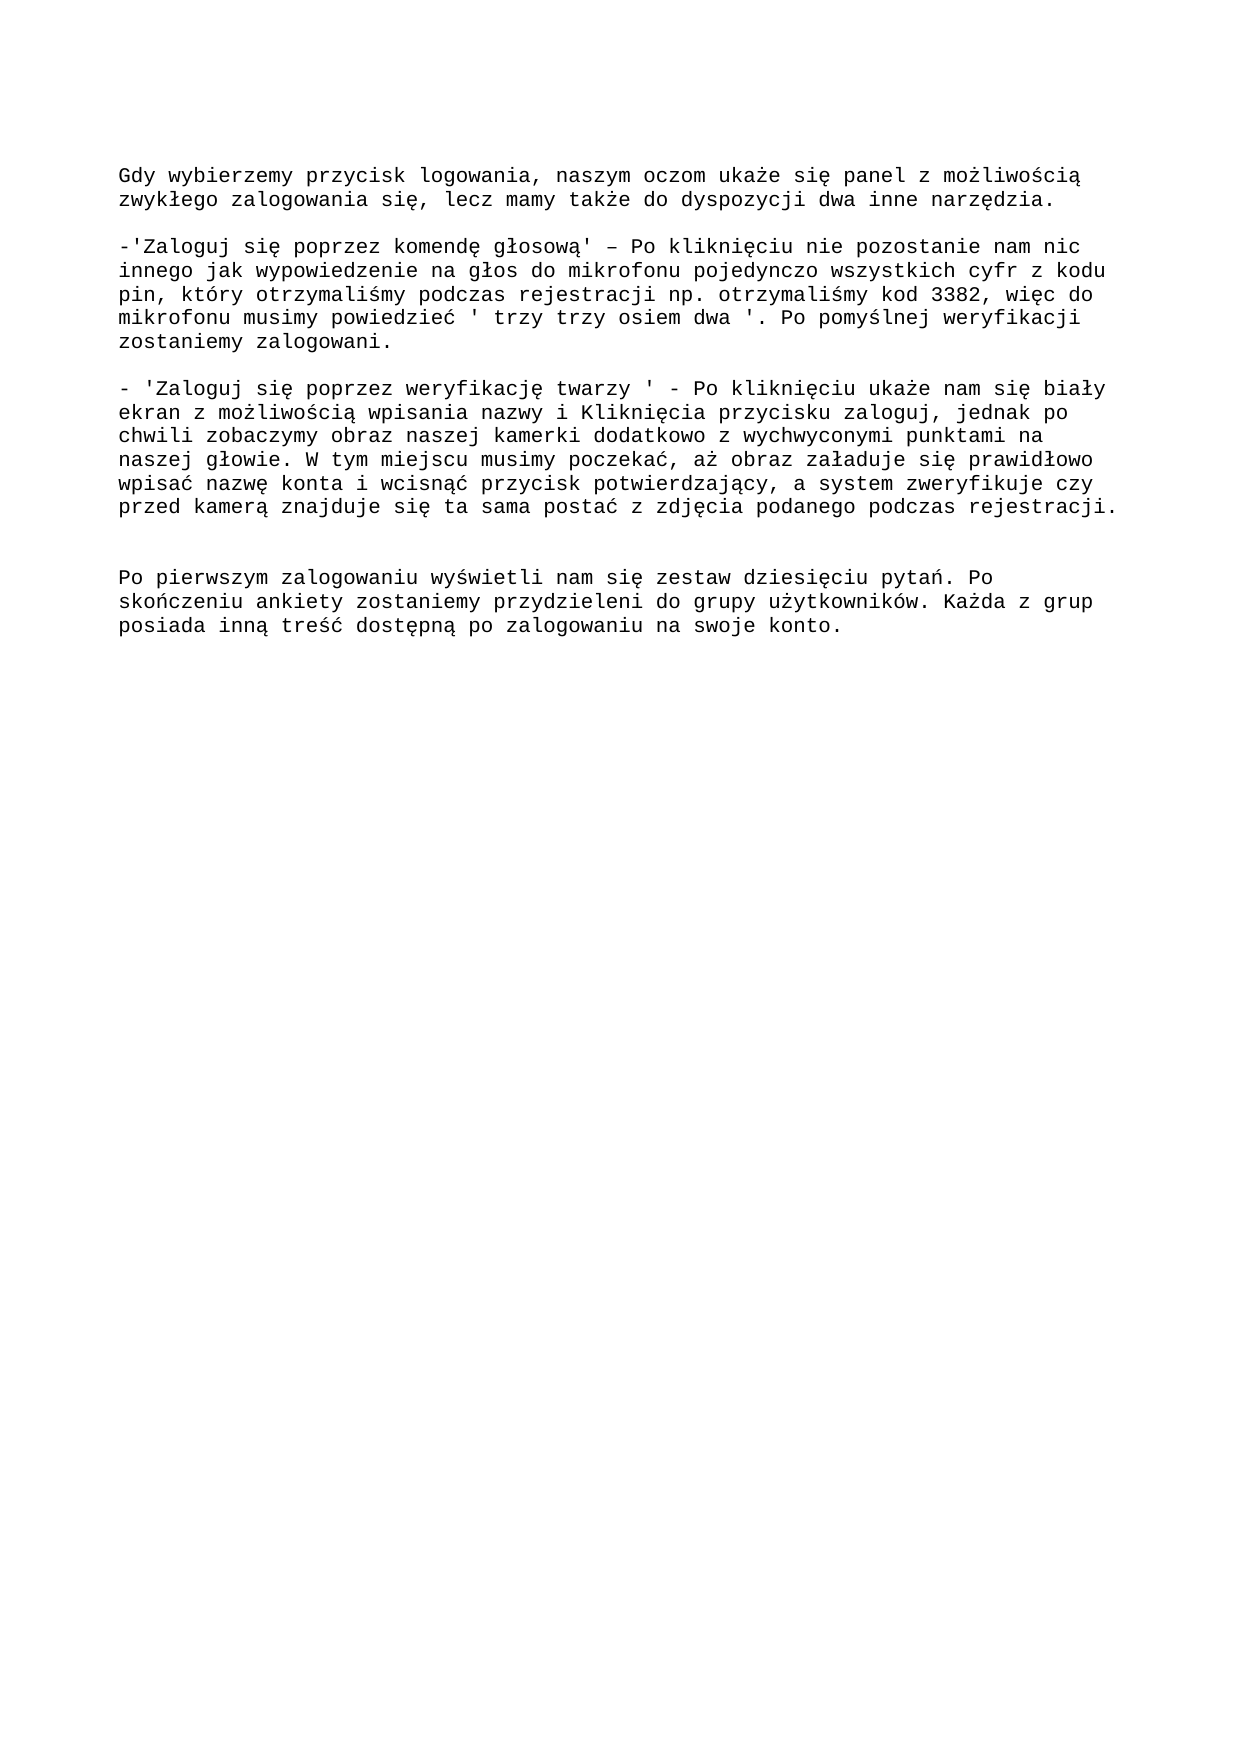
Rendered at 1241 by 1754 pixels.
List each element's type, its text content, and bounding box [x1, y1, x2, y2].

text - 'Zaloguj się poprzez weryfikację twarzy ' - Po kliknięciu ukaże nam się biały ekran z możliwością wpisania nazwy i Kliknięcia przycisku zaloguj, jednak po chwili zobaczymy obraz naszej kamerki dodatkowo z wychwyconymi punktami na naszej głowie. W tym miejscu musimy poczekać, aż obraz załaduje się prawidłowo wpisać nazwę konta i wcisnąć przycisk potwierdzający, a system zweryfikuje czy przed kamerą znajduje się ta sama postać z zdjęcia podanego podczas rejestracji. [118, 378, 1122, 520]
text Gdy wybierzemy przycisk logowania, naszym oczom ukaże się panel z możliwością zwykłego zalogowania się, lecz mamy także do dyspozycji dwa inne narzędzia. [118, 165, 1122, 213]
text -'Zaloguj się poprzez komendę głosową' – Po kliknięciu nie pozostanie nam nic innego jak wypowiedzenie na głos do mikrofonu pojedynczo wszystkich cyfr z kodu pin, który otrzymaliśmy podczas rejestracji np. otrzymaliśmy kod 3382, więc do mikrofonu musimy powiedzieć ' trzy trzy osiem dwa '. Po pomyślnej weryfikacji zostaniemy zalogowani. [118, 236, 1122, 354]
text Po pierwszym zalogowaniu wyświetli nam się zestaw dziesięciu pytań. Po skończeniu ankiety zostaniemy przydzieleni do grupy użytkowników. Każda z grup posiada inną treść dostępną po zalogowaniu na swoje konto. [118, 567, 1122, 638]
